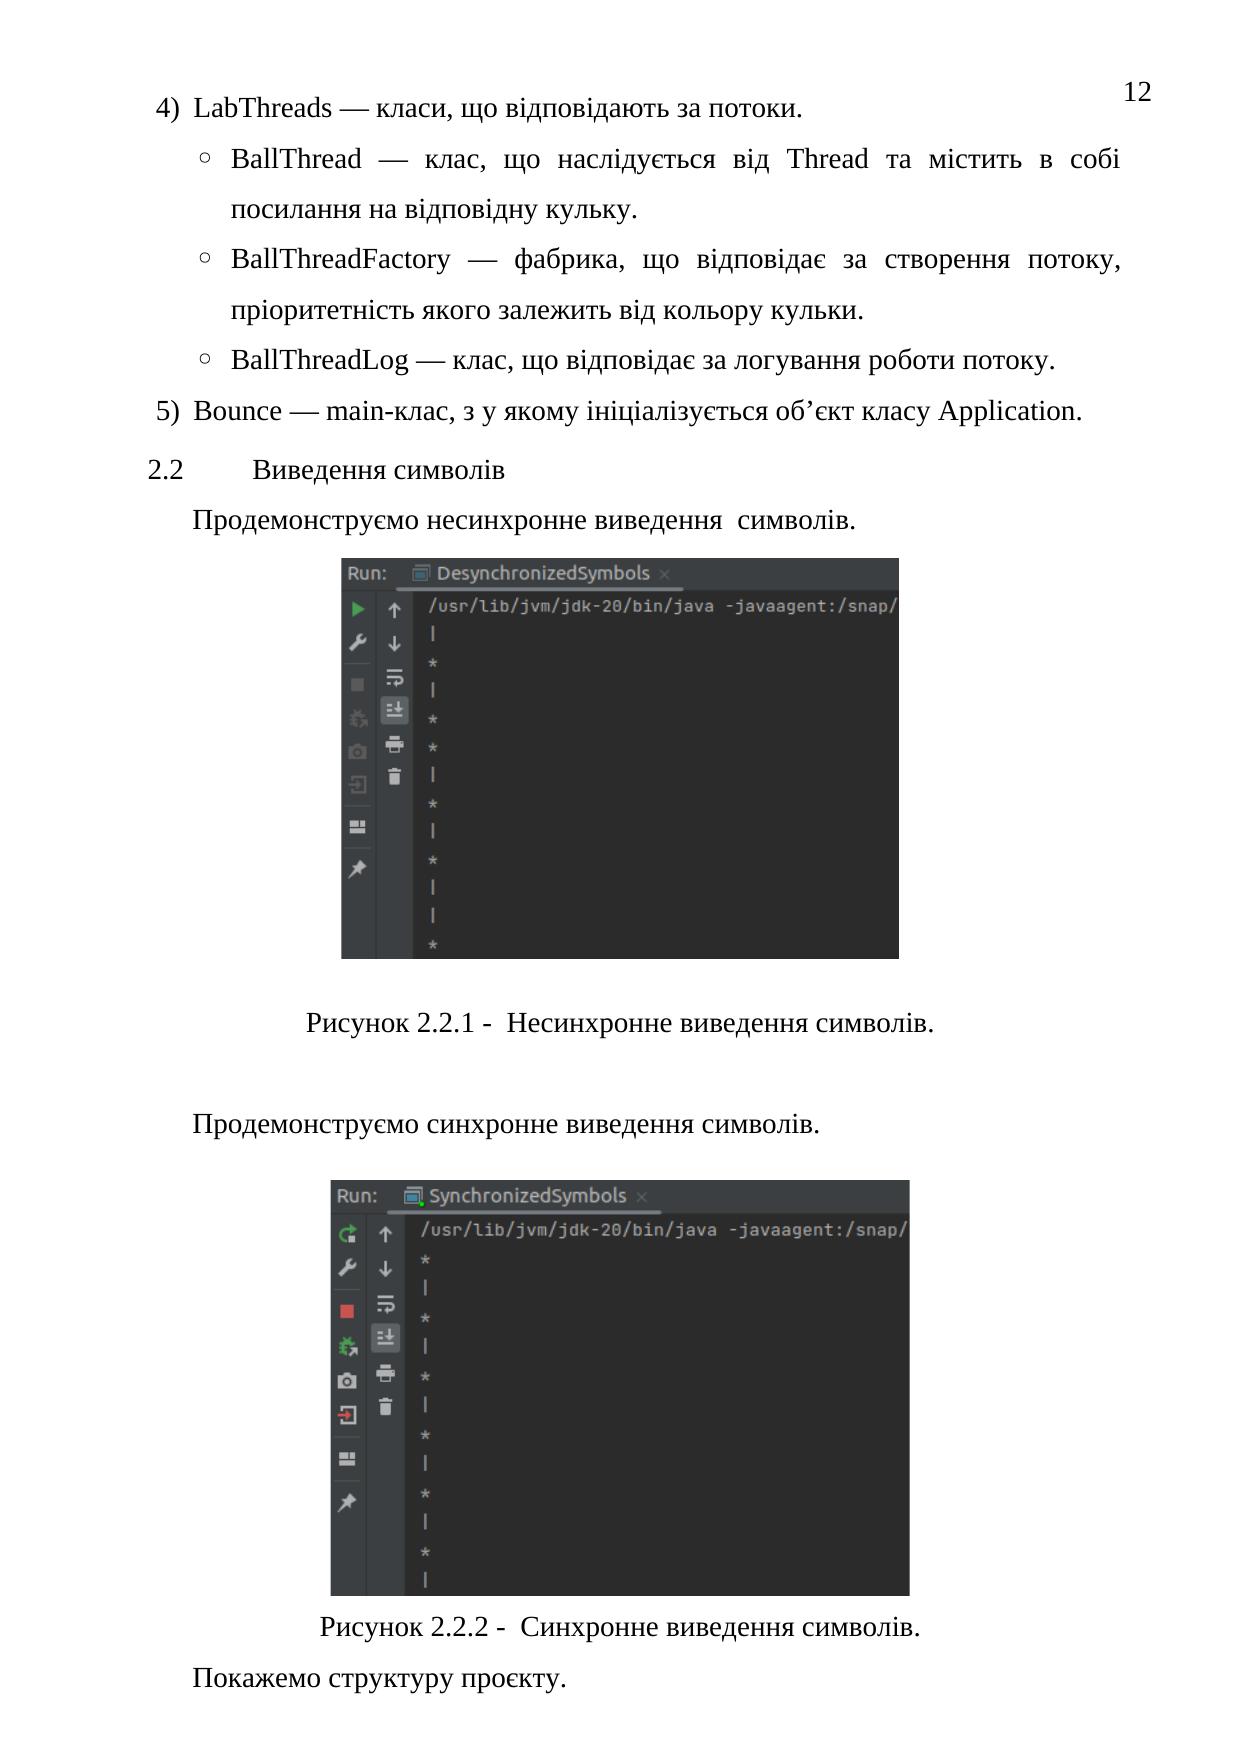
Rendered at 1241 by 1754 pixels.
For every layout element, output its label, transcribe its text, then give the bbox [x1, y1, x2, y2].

list BallThreadLog — клас, що відповідає за логування роботи потоку. [193, 342, 1122, 376]
text Продемонструємо несинхронне виведення символів. [118, 502, 1122, 536]
list LabThreads — класи, що відповідають за потоки. [156, 90, 1122, 124]
list BallThreadFactory — фабрика, що відповідає за створення потоку, пріоритетність якого залежить від кольору кульки. [193, 241, 1122, 325]
picture [341, 558, 899, 959]
list Bounce — main-клас, з у якому ініціалізується об’єкт класу Application. [156, 393, 1122, 426]
subtitle Синхронне виведення символів. [118, 1609, 1122, 1643]
subtitle Виведення символів [118, 452, 1122, 486]
picture [330, 1180, 910, 1596]
list BallThread — клас, що наслідується від Thread та містить в собі посилання на відповідну кульку. [193, 141, 1122, 225]
text Продемонструємо синхронне виведення символів. [118, 1106, 1122, 1140]
text Покажемо структуру проєкту. [118, 1660, 1122, 1693]
subtitle Несинхронне виведення символів. [118, 1006, 1122, 1039]
